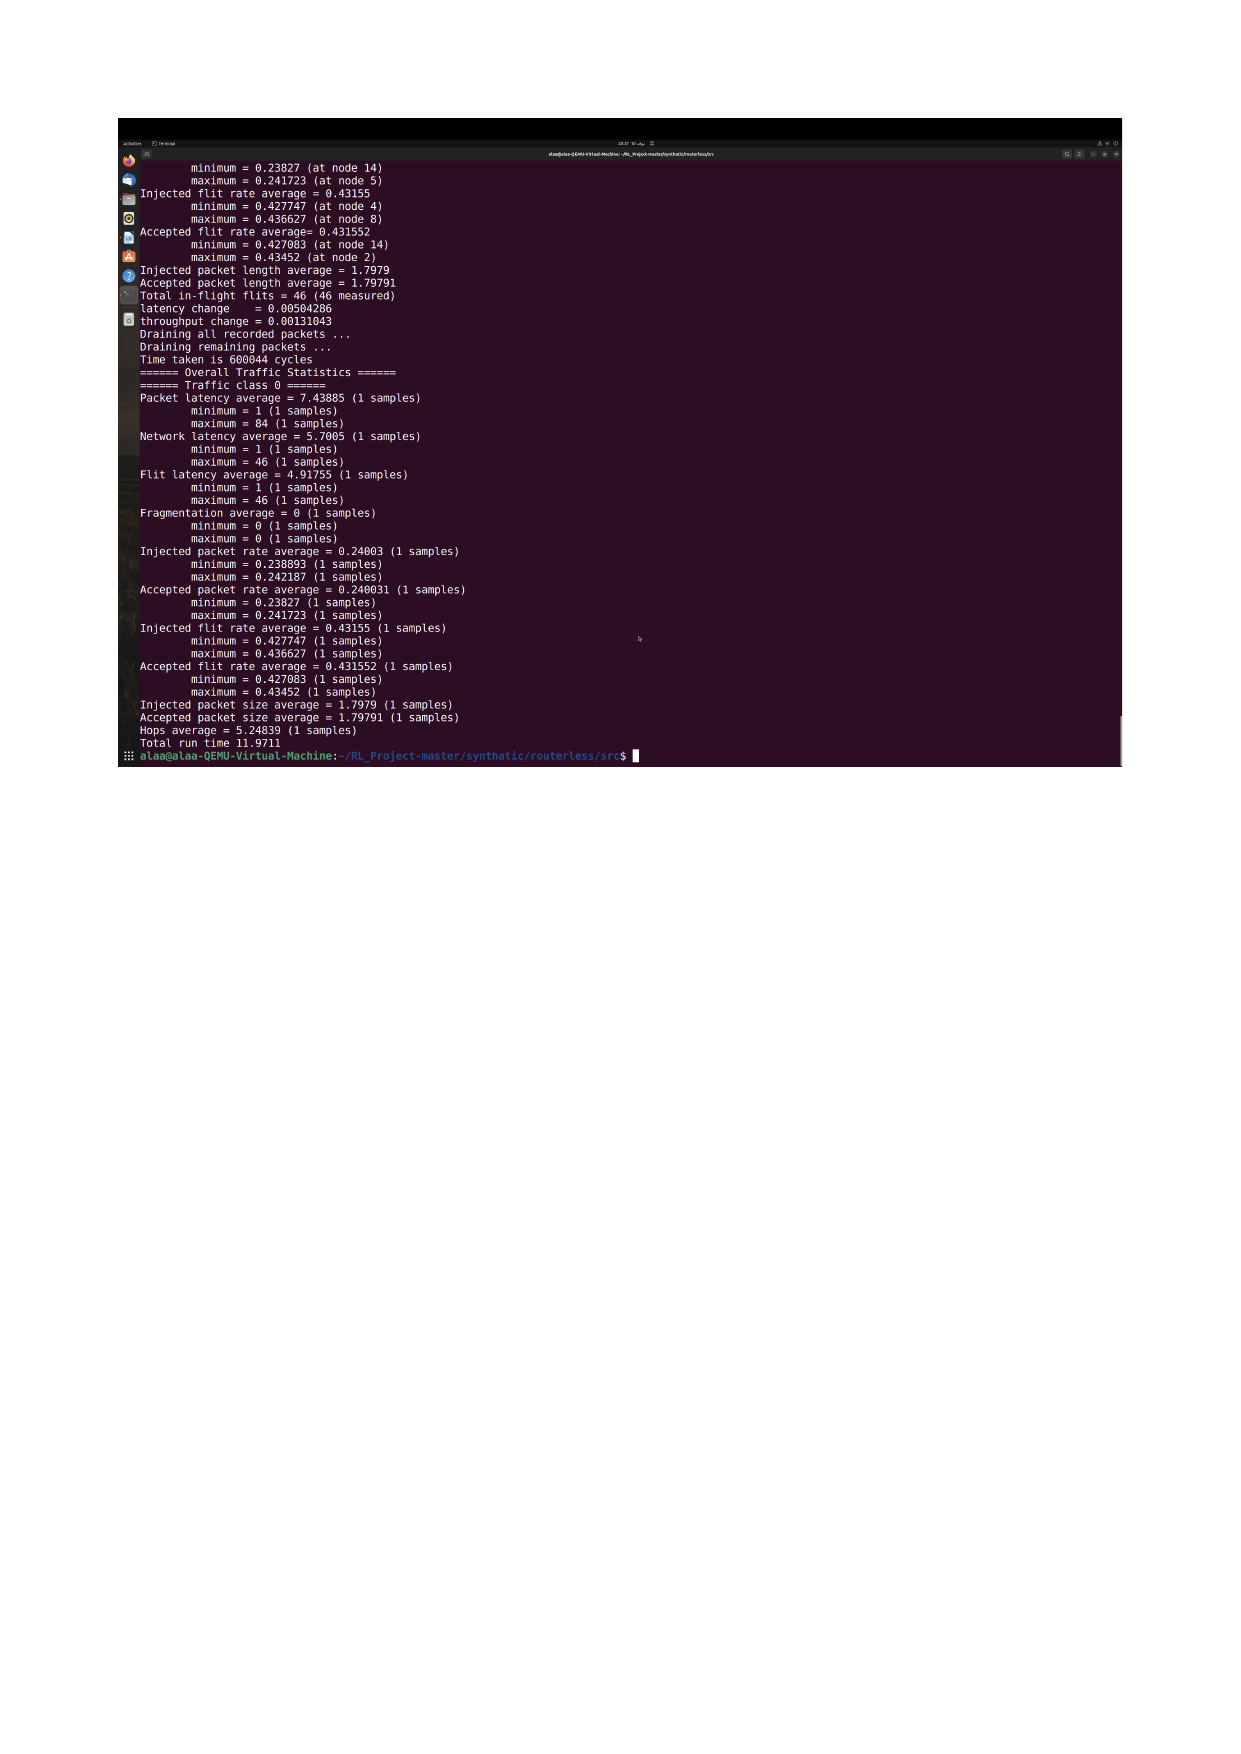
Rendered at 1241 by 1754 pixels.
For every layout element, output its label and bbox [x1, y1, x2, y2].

picture [118, 118, 1123, 767]
